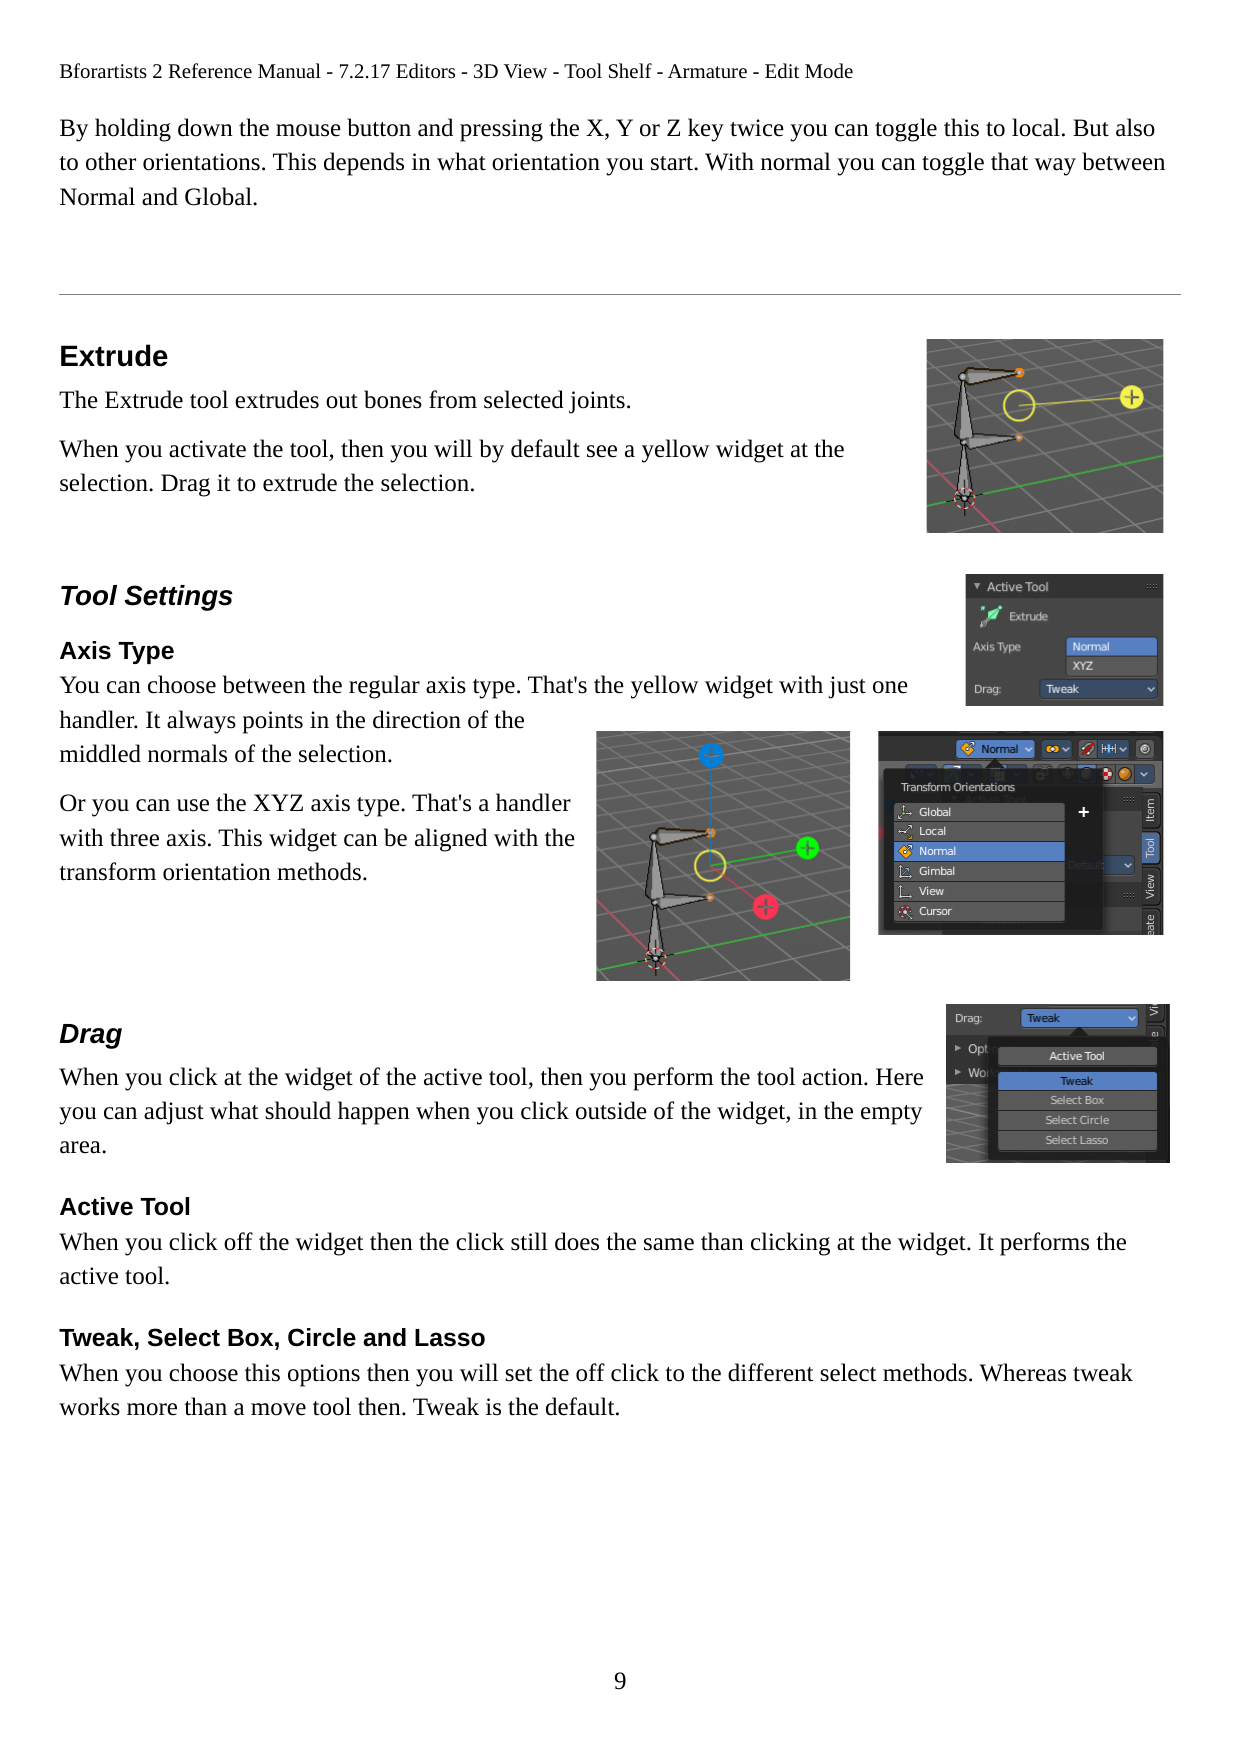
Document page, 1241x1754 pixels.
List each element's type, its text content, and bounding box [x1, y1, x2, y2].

subtitle Extrude [59, 338, 1181, 372]
subtitle [1164, 579, 1181, 611]
text The Extrude tool extrudes out bones from selected joints. [59, 385, 926, 413]
text By holding down the mouse button and pressing the X, Y or Z key twice you can toggle this to local. But also to other orientations. This depends in what orientation you start. With normal you can toggle that way between Normal and Global. [59, 113, 1181, 210]
picture [946, 1004, 1170, 1163]
subtitle [1164, 636, 1181, 664]
subtitle Axis Type [59, 636, 965, 664]
picture [965, 574, 1164, 706]
text When you click off the widget then the click still does the same than clicking at the widget. It performs the active tool. [59, 1227, 1181, 1290]
subtitle Active Tool [59, 1192, 1181, 1221]
subtitle Tweak, Select Box, Circle and Lasso [59, 1323, 1181, 1351]
picture [596, 731, 851, 981]
text You can choose between the regular axis type. That's the yellow widget with just one handler. It always points in the direction of the middled normals of the selection. [59, 671, 1181, 768]
text When you activate the tool, then you will by default see a yellow widget at the selection. Drag it to extrude the selection. [59, 434, 926, 497]
subtitle Drag [59, 1017, 946, 1049]
subtitle [1170, 1017, 1181, 1049]
subtitle Tool Settings [59, 579, 965, 611]
picture [926, 339, 1164, 533]
text When you choose this options then you will set the off click to the different select methods. Whereas tweak works more than a move tool then. Tweak is the default. [59, 1358, 1181, 1421]
text When you click at the widget of the active tool, then you perform the tool action. Here you can adjust what should happen when you click outside of the widget, in the empty area. [59, 1062, 946, 1159]
picture [878, 731, 1164, 935]
text Or you can use the XYZ axis type. That's a handler with three axis. This widget can be aligned with the transform orientation methods. [59, 788, 596, 886]
